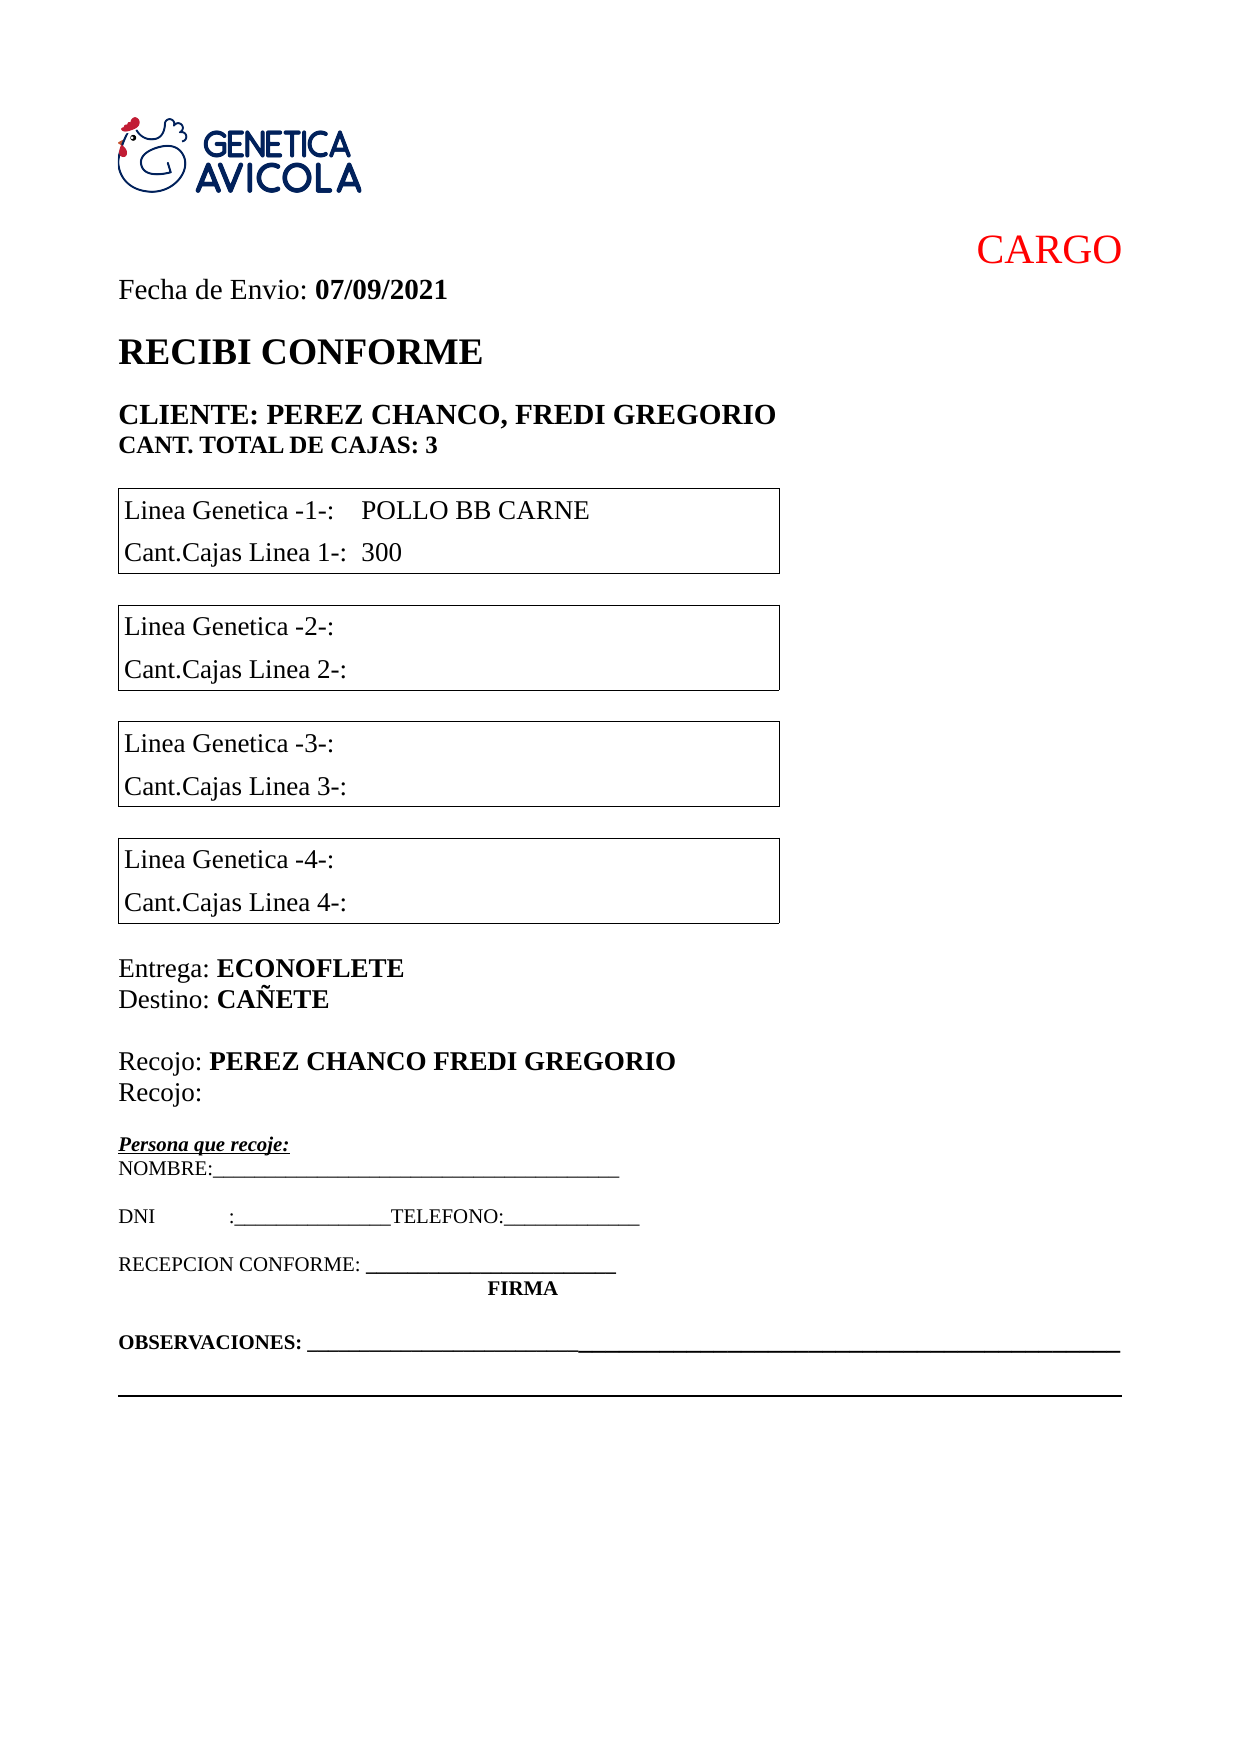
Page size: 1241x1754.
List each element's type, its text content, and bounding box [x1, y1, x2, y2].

text Destino: CAÑETE [118, 983, 1122, 1014]
table_cell Linea Genetica -3-: [119, 722, 356, 764]
table_cell Linea Genetica -2-: [119, 606, 356, 647]
table_cell [118, 807, 356, 838]
text Persona que recoje: [118, 1132, 1122, 1156]
table_cell 300 [356, 531, 779, 573]
text OBSERVACIONES: __________________________________________________________________ [118, 1324, 1122, 1355]
text Recojo: [118, 1076, 1122, 1108]
table_cell Cant.Cajas Linea 2-: [119, 647, 356, 690]
table_cell [356, 839, 779, 880]
picture [117, 117, 362, 193]
table_cell [356, 880, 779, 923]
text FIRMA [118, 1276, 1122, 1300]
table_cell [356, 574, 779, 604]
table_cell Cant.Cajas Linea 4-: [119, 880, 356, 923]
table_cell [356, 722, 779, 764]
text CLIENTE: PEREZ CHANCO, FREDI GREGORIO [118, 397, 1122, 431]
text CANT. TOTAL DE CAJAS: 3 [118, 431, 1122, 459]
table_cell [356, 691, 779, 721]
text CARGO [118, 224, 1122, 272]
table_cell [118, 574, 356, 604]
table_cell Cant.Cajas Linea 1-: [119, 531, 356, 573]
table_cell [356, 647, 779, 690]
table_cell [356, 807, 779, 838]
text Entrega: ECONOFLETE [118, 952, 1122, 983]
text RECIBI CONFORME [118, 330, 1122, 373]
table_cell [356, 764, 779, 806]
table_header Linea Genetica -1-: [119, 489, 356, 531]
table_header POLLO BB CARNE [356, 489, 779, 531]
table_cell Cant.Cajas Linea 3-: [119, 764, 356, 806]
text Recojo: PEREZ CHANCO FREDI GREGORIO [118, 1045, 1122, 1076]
text DNI :_______________TELEFONO:_____________ [118, 1204, 1122, 1228]
table_cell [118, 691, 356, 721]
table_cell [356, 606, 779, 647]
table_cell Linea Genetica -4-: [119, 839, 356, 880]
text Fecha de Envio: 07/09/2021 [118, 272, 1122, 306]
text NOMBRE:_______________________________________ [118, 1156, 1122, 1180]
text RECEPCION CONFORME: ________________________ [118, 1252, 1122, 1276]
